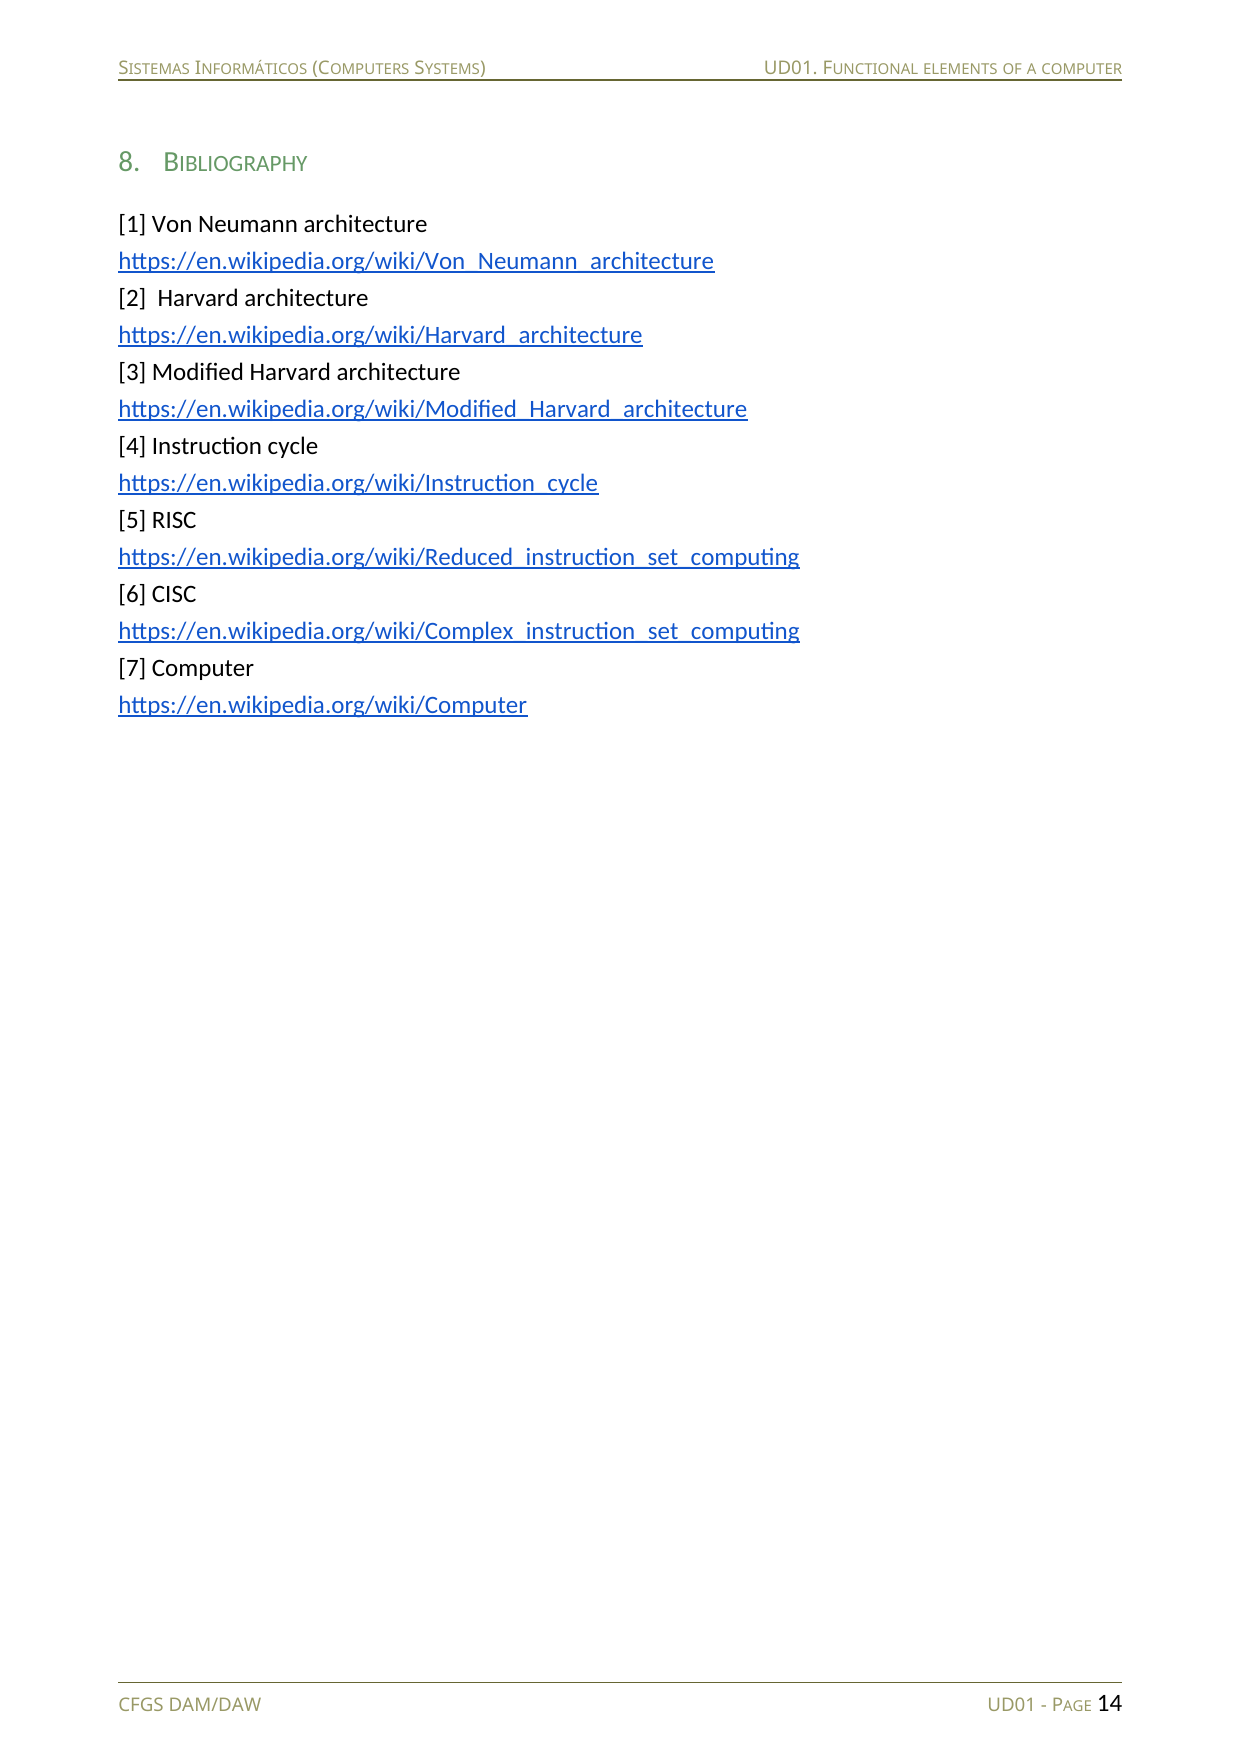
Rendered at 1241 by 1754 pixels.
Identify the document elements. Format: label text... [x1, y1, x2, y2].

text [6] CISC [118, 578, 1122, 609]
text https://en.wikipedia.org/wiki/Complex_instruction_set_computing [118, 615, 1122, 646]
text [5] RISC [118, 504, 1122, 535]
text https://en.wikipedia.org/wiki/Reduced_instruction_set_computing [118, 541, 1122, 572]
text https://en.wikipedia.org/wiki/Von_Neumann_architecture [118, 246, 1122, 276]
subtitle Bibliography [118, 143, 1122, 178]
text [7] Computer [118, 652, 1122, 683]
text [3] Modified Harvard architecture [118, 356, 1122, 387]
text [1] Von Neumann architecture [118, 208, 1122, 239]
text https://en.wikipedia.org/wiki/Modified_Harvard_architecture [118, 393, 1122, 424]
text [2] Harvard architecture [118, 282, 1122, 313]
text [4] Instruction cycle [118, 430, 1122, 461]
text https://en.wikipedia.org/wiki/Harvard_architecture [118, 319, 1122, 350]
text https://en.wikipedia.org/wiki/Computer [118, 689, 1122, 720]
text https://en.wikipedia.org/wiki/Instruction_cycle [118, 467, 1122, 498]
